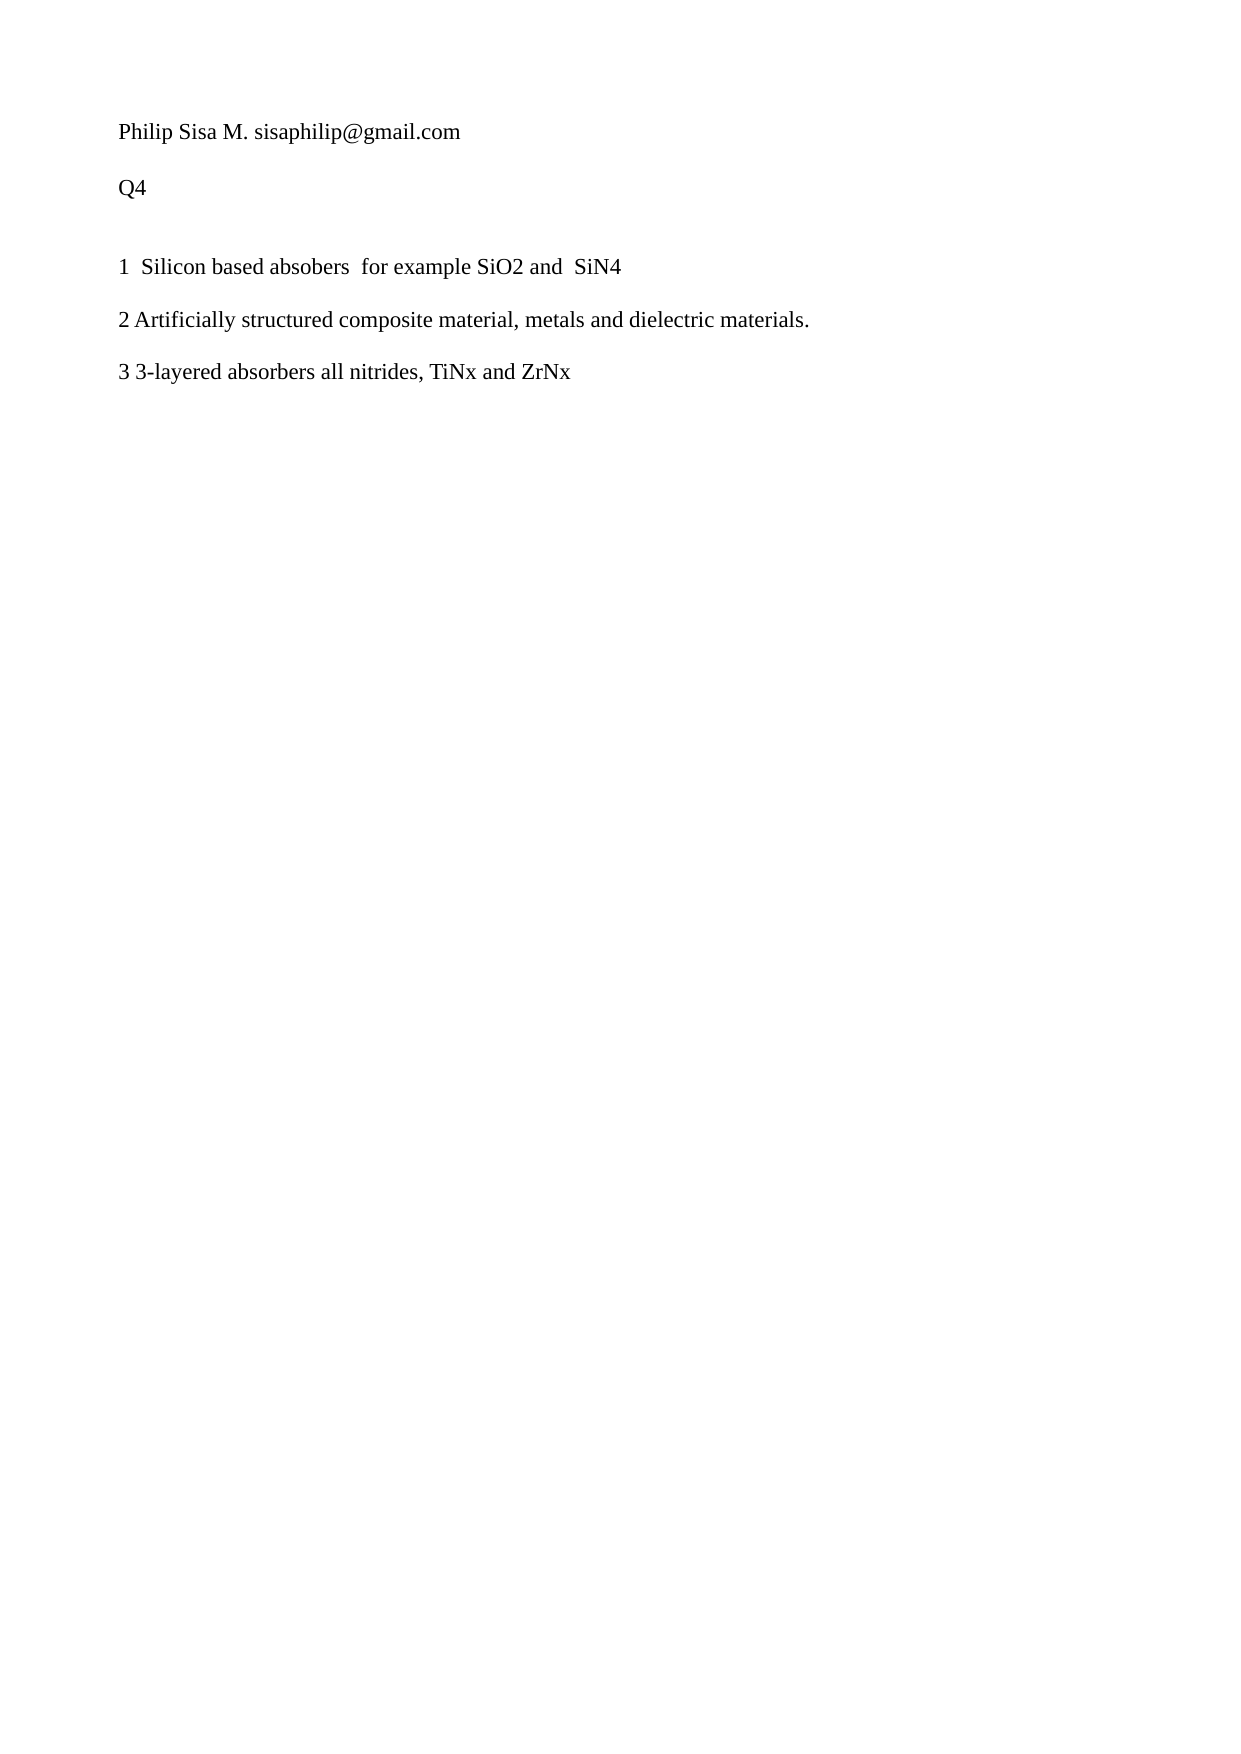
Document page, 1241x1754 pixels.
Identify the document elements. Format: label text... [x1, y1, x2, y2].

text 3 3-layered absorbers all nitrides, TiNx and ZrNx [118, 358, 1122, 385]
text 1 Silicon based absobers for example SiO2 and SiN4 [118, 253, 1122, 279]
text Q4 [118, 174, 1122, 200]
text 2 Artificially structured composite material, metals and dielectric materials. [118, 306, 1122, 332]
